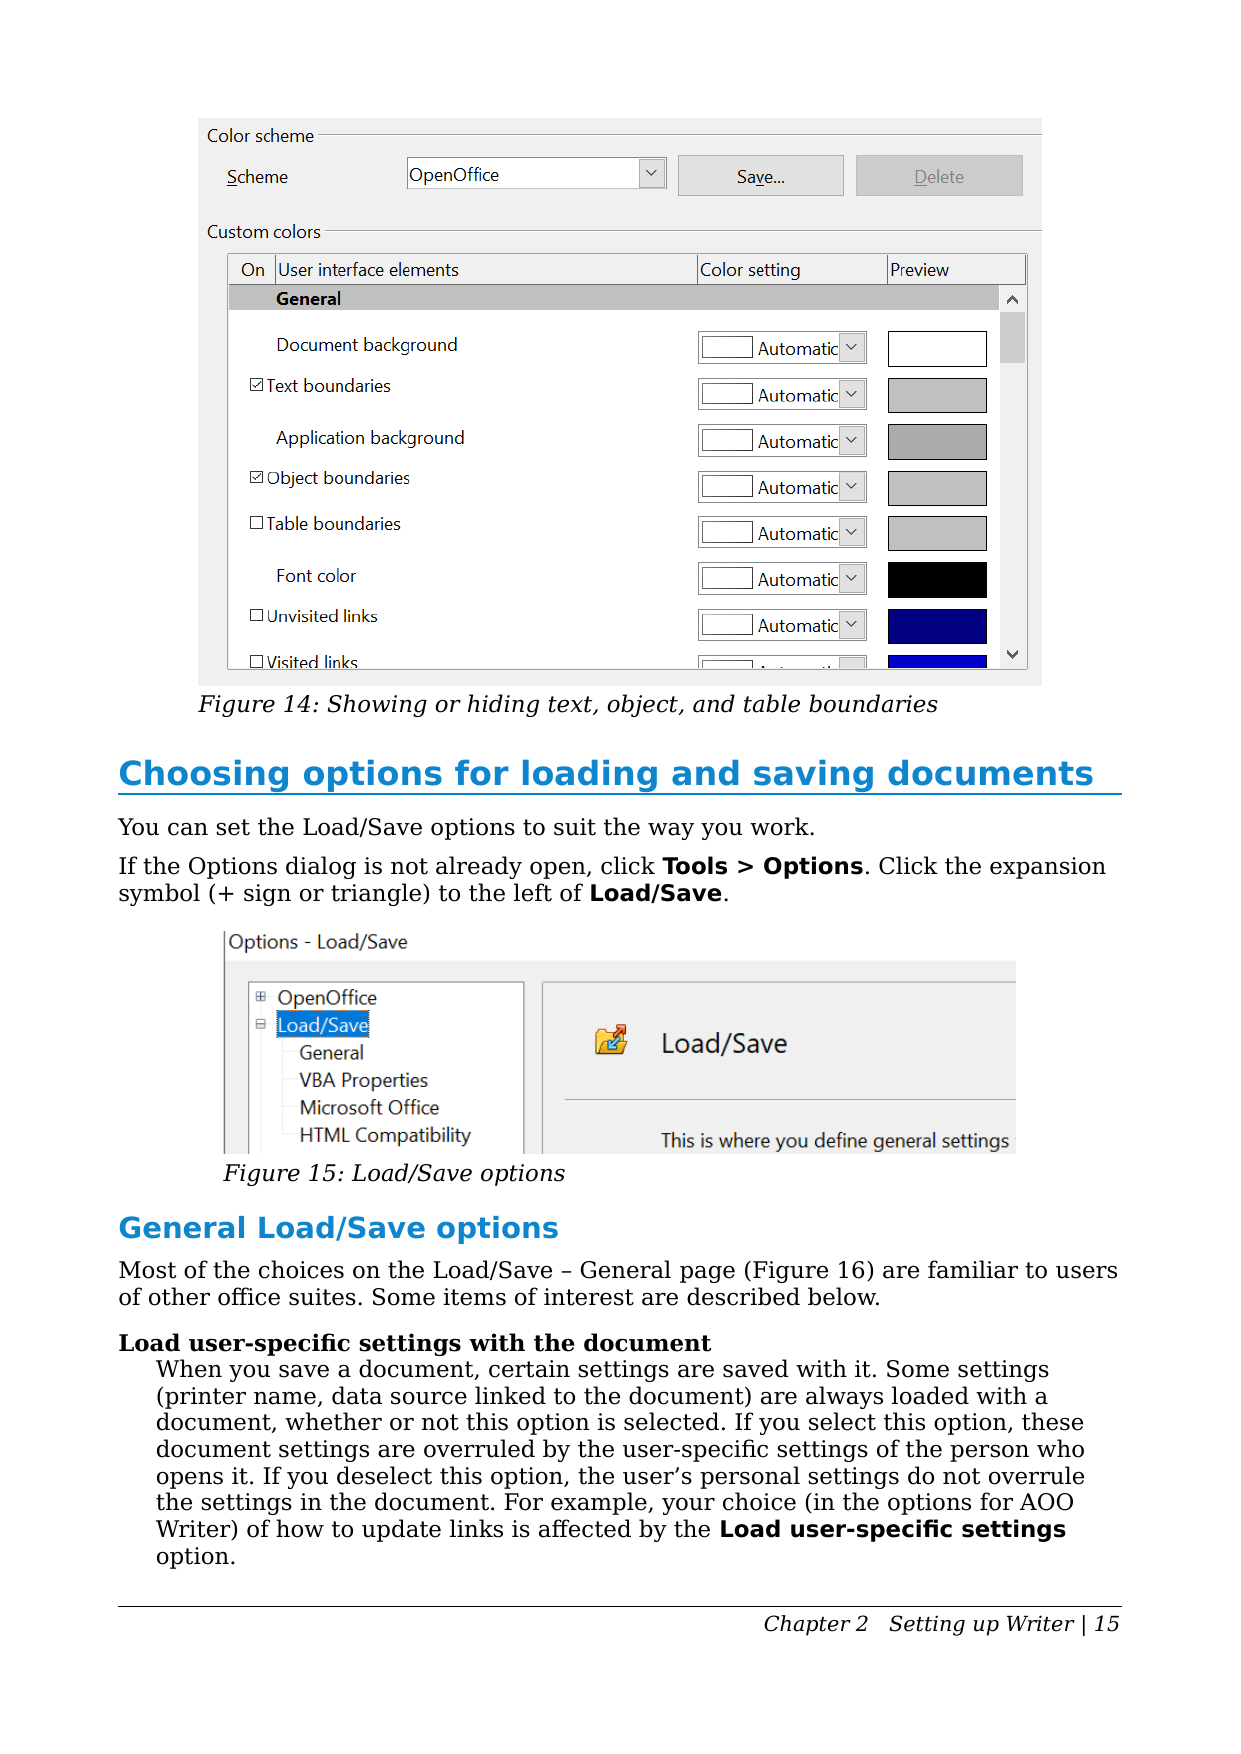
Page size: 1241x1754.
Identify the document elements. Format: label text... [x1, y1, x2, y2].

text Load user-specific settings with the document [118, 1329, 1122, 1356]
text Figure 14: Showing or hiding text, object, and table boundaries [198, 686, 1042, 718]
text If the Options dialog is not already open, click Tools > Options. Click the expansion symbol (+ sign or triangle) to the left of Load/Save. [118, 853, 1122, 907]
subtitle Choosing options for loading and saving documents [118, 754, 1122, 793]
picture [198, 118, 1042, 686]
subtitle General Load/Save options [118, 1211, 1122, 1245]
text Most of the choices on the Load/Save – General page (Figure 16) are familiar to users of other office suites. Some items of interest are described below. [118, 1258, 1122, 1311]
text Figure 15: Load/Save options [223, 932, 1017, 1187]
picture [223, 931, 1016, 1154]
text When you save a document, certain settings are saved with it. Some settings (printer name, data source linked to the document) are always loaded with a document, whether or not this option is selected. If you select this option, these document settings are overruled by the user-specific settings of the person who opens it. If you deselect this option, the user’s personal settings do not overrule the settings in the document. For example, your choice (in the options for AOO Writer) of how to update links is affected by the Load user-specific settings option. [156, 1356, 1122, 1569]
text You can set the Load/Save options to suit the way you work. [118, 814, 1122, 841]
